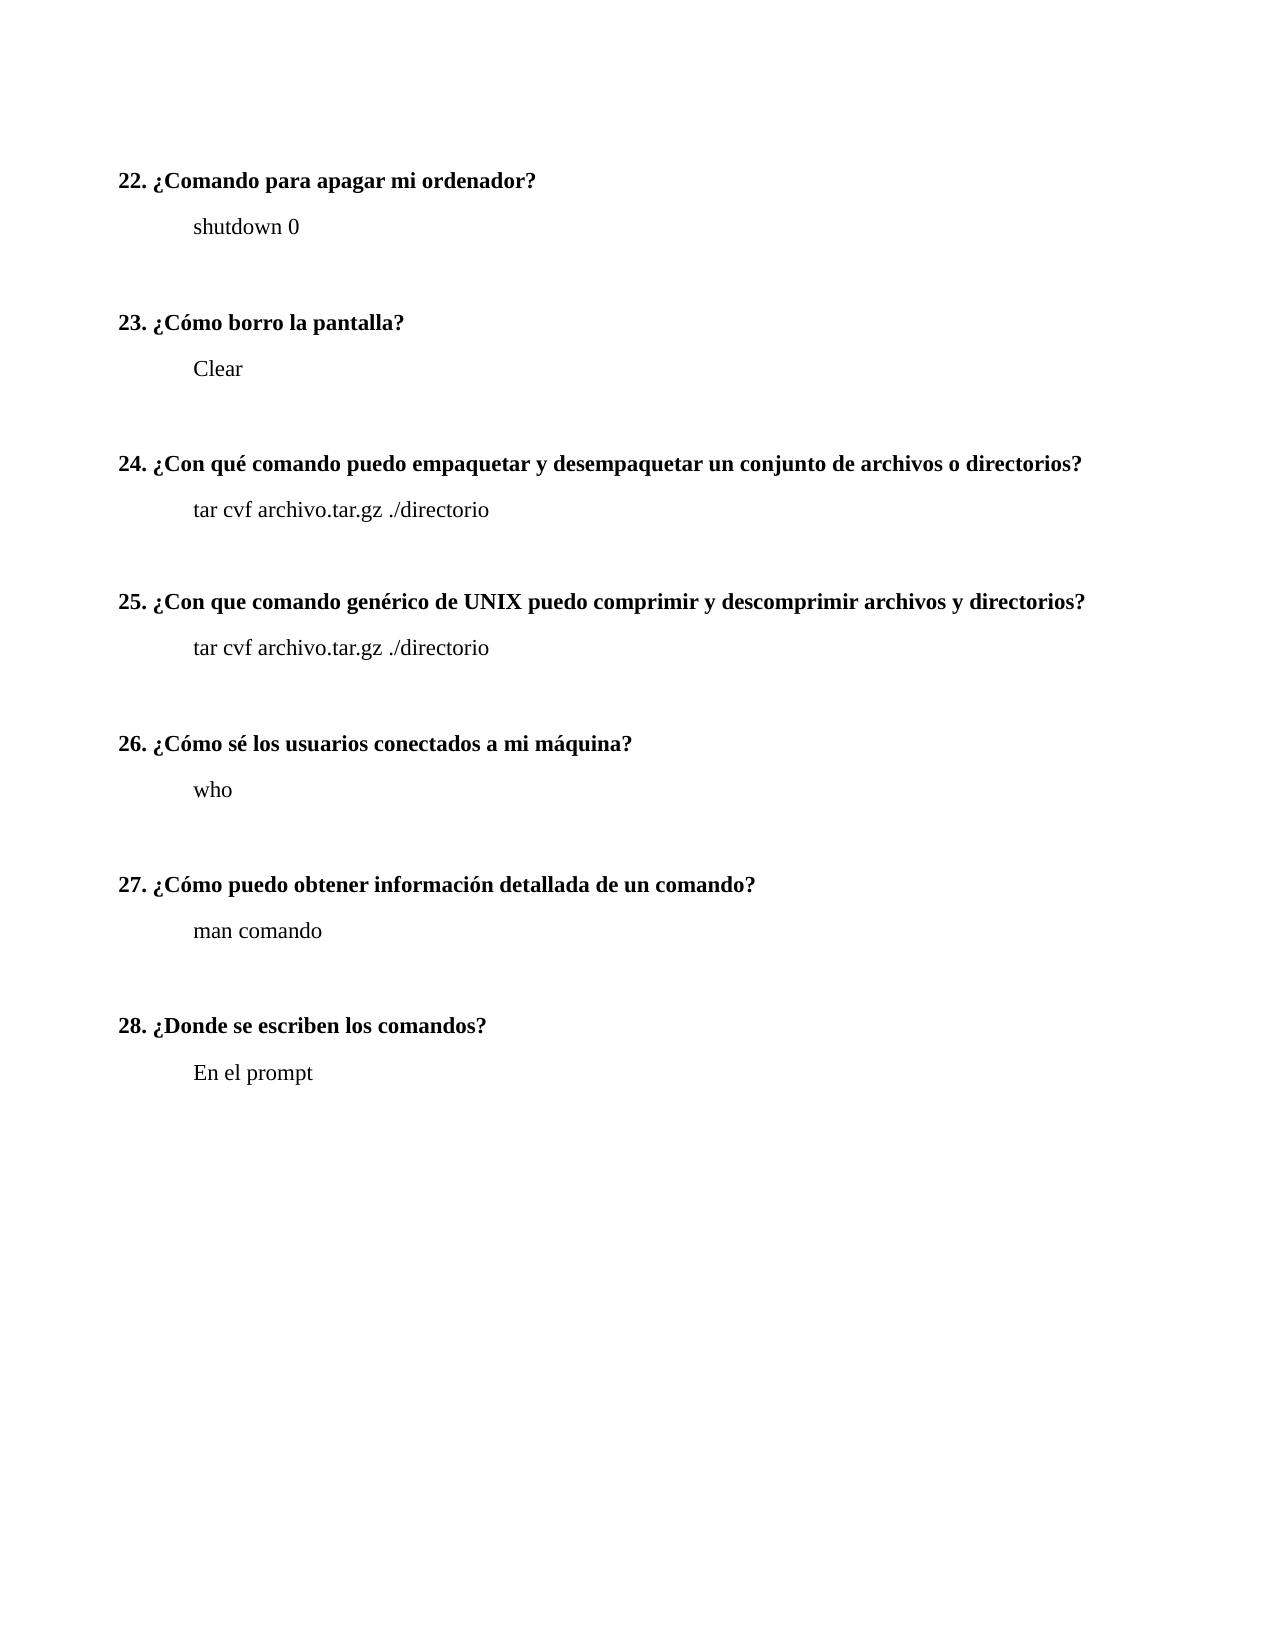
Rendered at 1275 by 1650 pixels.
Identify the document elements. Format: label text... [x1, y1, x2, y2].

text who [118, 776, 1157, 802]
text shutdown 0 [118, 213, 1157, 240]
text 25. ¿Con que comando genérico de UNIX puedo comprimir y descomprimir archivos y directorios? [118, 588, 1157, 615]
text En el prompt [118, 1058, 1157, 1085]
text 24. ¿Con qué comando puedo empaquetar y desempaquetar un conjunto de archivos o directorios? [118, 450, 1157, 476]
text 28. ¿Donde se escriben los comandos? [118, 1012, 1157, 1039]
text 26. ¿Cómo sé los usuarios conectados a mi máquina? [118, 730, 1157, 756]
text 27. ¿Cómo puedo obtener información detallada de un comando? [118, 871, 1157, 897]
text man comando [118, 917, 1157, 943]
text tar cvf archivo.tar.gz ./directorio [118, 496, 1157, 522]
text 22. ¿Comando para apagar mi ordenador? [118, 167, 1157, 193]
text 23. ¿Cómo borro la pantalla? [118, 308, 1157, 335]
text Clear [118, 355, 1157, 381]
text tar cvf archivo.tar.gz ./directorio [118, 634, 1157, 661]
